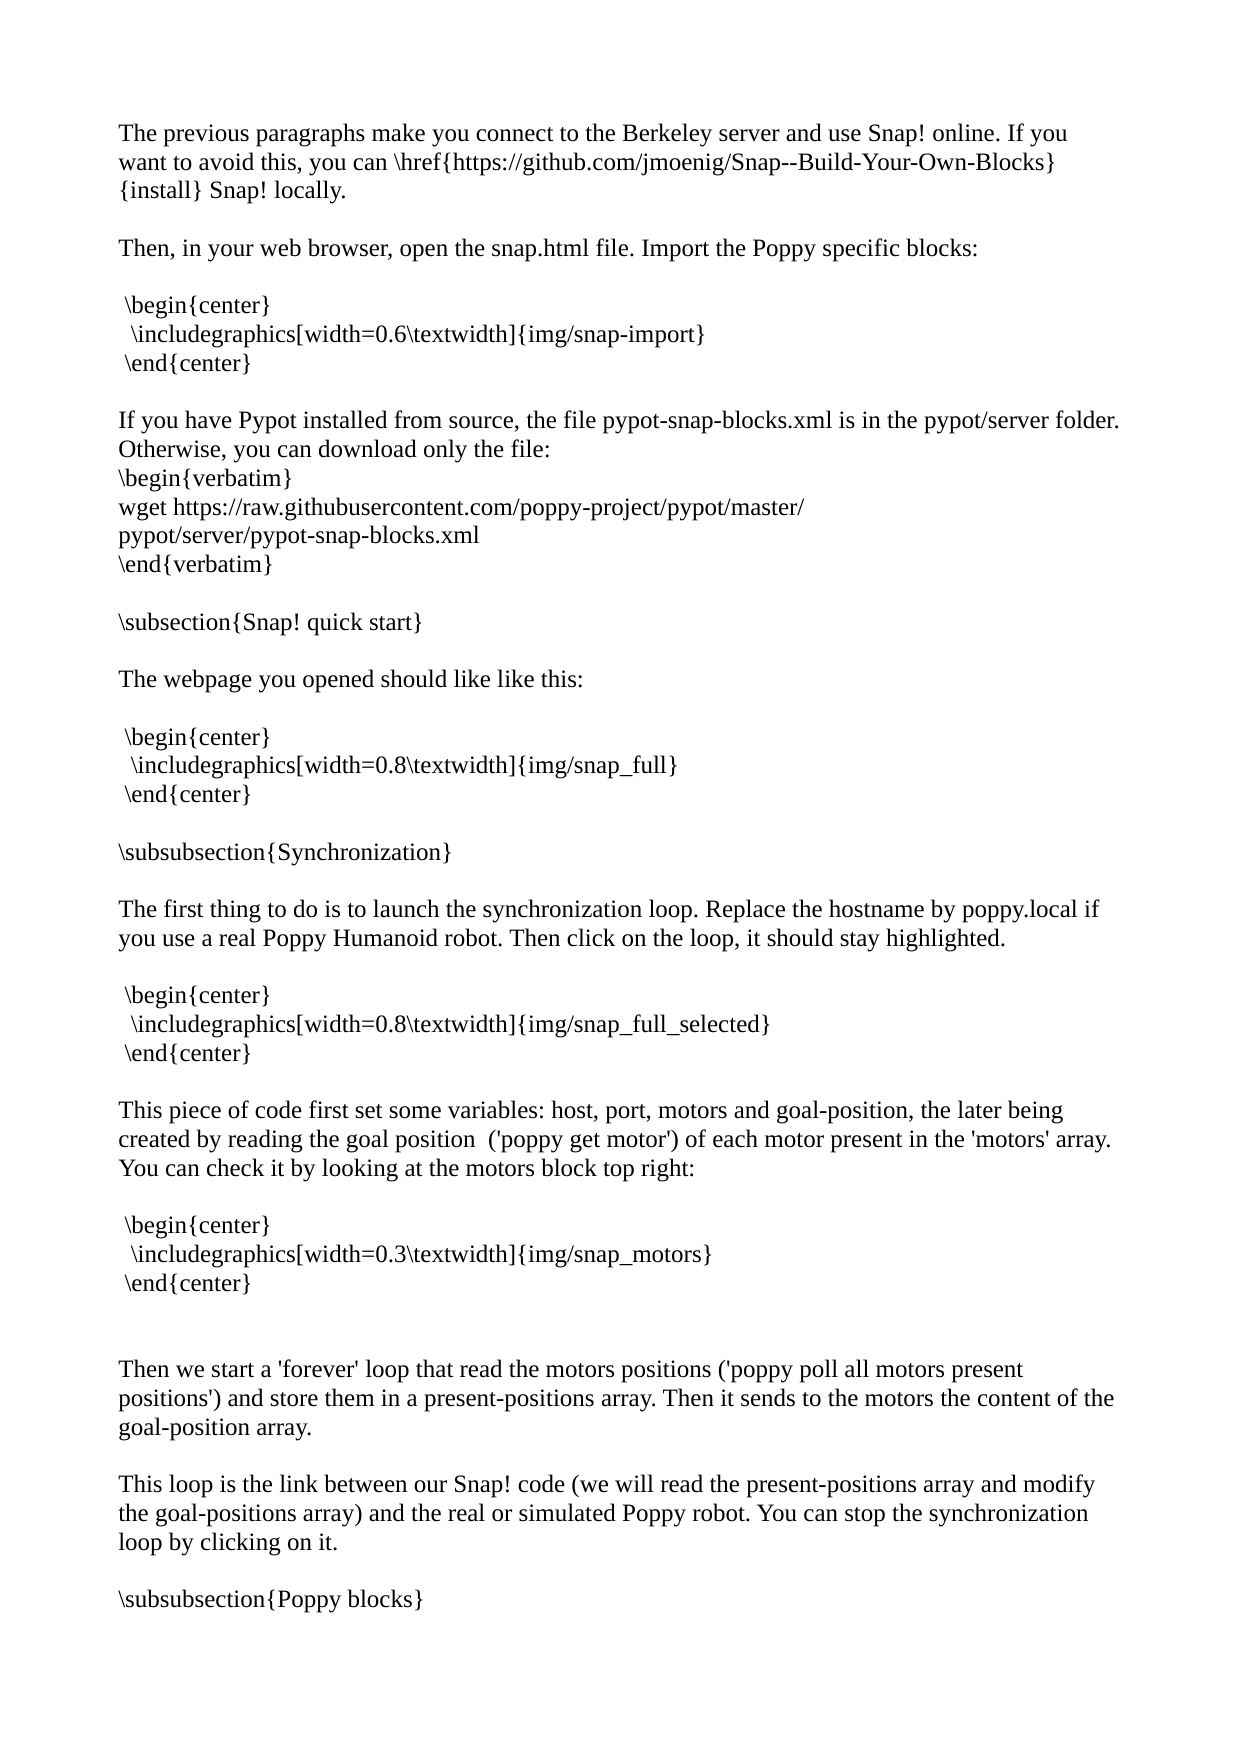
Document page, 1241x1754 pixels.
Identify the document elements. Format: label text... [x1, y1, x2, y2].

text The webpage you opened should like like this: [118, 664, 1122, 693]
text If you have Pypot installed from source, the file pypot-snap-blocks.xml is in the pypot/server folder. Otherwise, you can download only the file: [118, 406, 1122, 463]
text \subsubsection{Poppy blocks} [118, 1584, 1122, 1613]
text \subsection{Snap! quick start} [118, 607, 1122, 636]
text \end{center} [118, 1038, 1122, 1067]
text \begin{center} [118, 722, 1122, 751]
text \end{verbatim} [118, 549, 1122, 578]
text wget https://raw.githubusercontent.com/poppy-project/pypot/master/ [118, 492, 1122, 521]
text \end{center} [118, 779, 1122, 808]
text \begin{verbatim} [118, 463, 1122, 492]
text This piece of code first set some variables: host, port, motors and goal-position, the later being created by reading the goal position ('poppy get motor') of each motor present in the 'motors' array. You can check it by looking at the motors block top right: [118, 1096, 1122, 1182]
text The previous paragraphs make you connect to the Berkeley server and use Snap! online. If you want to avoid this, you can \href{https://github.com/jmoenig/Snap--Build-Your-Own-Blocks}{install} Snap! locally. [118, 118, 1122, 204]
text The first thing to do is to launch the synchronization loop. Replace the hostname by poppy.local if you use a real Poppy Humanoid robot. Then click on the loop, it should stay highlighted. [118, 894, 1122, 952]
text pypot/server/pypot-snap-blocks.xml [118, 521, 1122, 549]
text \begin{center} [118, 291, 1122, 319]
text \begin{center} [118, 981, 1122, 1009]
text \includegraphics[width=0.6\textwidth]{img/snap-import} [118, 319, 1122, 348]
text Then we start a 'forever' loop that read the motors positions ('poppy poll all motors present positions') and store them in a present-positions array. Then it sends to the motors the content of the goal-position array. [118, 1354, 1122, 1441]
text \includegraphics[width=0.8\textwidth]{img/snap_full_selected} [118, 1009, 1122, 1038]
text \includegraphics[width=0.8\textwidth]{img/snap_full} [118, 751, 1122, 779]
text \begin{center} [118, 1211, 1122, 1239]
text \includegraphics[width=0.3\textwidth]{img/snap_motors} [118, 1239, 1122, 1268]
text This loop is the link between our Snap! code (we will read the present-positions array and modify the goal-positions array) and the real or simulated Poppy robot. You can stop the synchronization loop by clicking on it. [118, 1469, 1122, 1556]
text \subsubsection{Synchronization} [118, 837, 1122, 866]
text Then, in your web browser, open the snap.html file. Import the Poppy specific blocks: [118, 233, 1122, 262]
text \end{center} [118, 1268, 1122, 1297]
text \end{center} [118, 348, 1122, 377]
